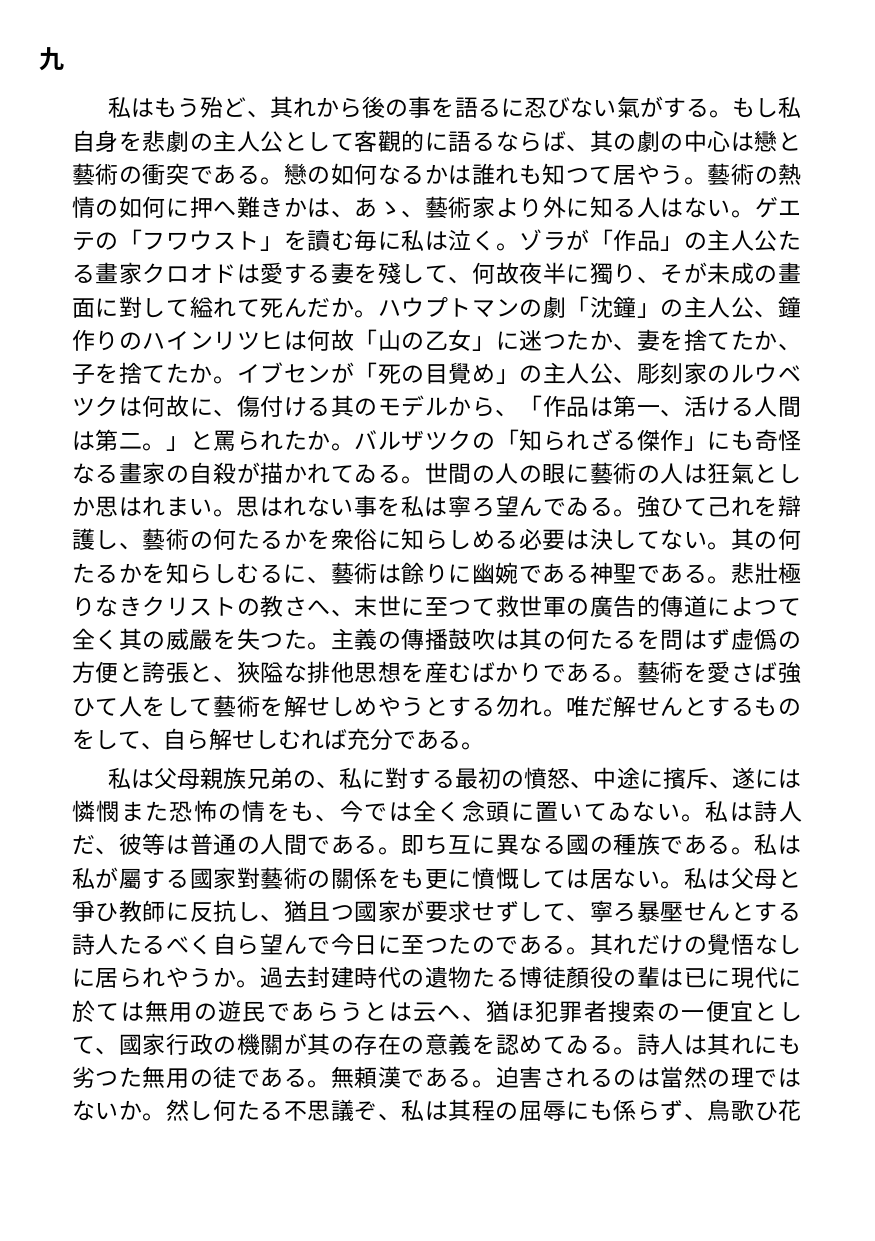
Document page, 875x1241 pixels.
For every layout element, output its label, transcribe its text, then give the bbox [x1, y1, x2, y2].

text 私は父母親族兄弟の、私に對する最初の憤怒、中途に擯斥、遂には憐憫また恐怖の情をも、今では全く念頭に置いてゐない。私は詩人だ、彼等は普通の人間である。即ち互に異なる國の種族である。私は私が屬する國家對藝術の關係をも更に憤慨しては居ない。私は父母と爭ひ教師に反抗し、猶且つ國家が要求せずして、寧ろ暴壓せんとする詩人たるべく自ら望んで今日に至つたのである。其れだけの覺悟なしに居られやうか。過去封建時代の遺物たる博徒顏役の輩は已に現代に於ては無用の遊民であらうとは云へ、猶ほ犯罪者搜索の一便宜として、國家行政の機關が其の存在の意義を認めてゐる。詩人は其れにも劣つた無用の徒である。無頼漢である。迫害されるのは當然の理ではないか。然し何たる不思議ぞ、私は其程の屈辱にも係らず、鳥歌ひ花 [72, 761, 802, 1126]
subtitle 九 [36, 36, 838, 78]
text 私はもう殆ど、其れから後の事を語るに忍びない氣がする。もし私自身を悲劇の主人公として客觀的に語るならば、其の劇の中心は戀と藝術の衝突である。戀の如何なるかは誰れも知つて居やう。藝術の熱情の如何に押へ難きかは、あゝ、藝術家より外に知る人はない。ゲエテの「フワウスト」を讀む毎に私は泣く。ゾラが「作品」の主人公たる畫家クロオドは愛する妻を殘して、何故夜半に獨り、そが未成の畫面に對して縊れて死んだか。ハウプトマンの劇「沈鐘」の主人公、鐘作りのハインリツヒは何故「山の乙女」に迷つたか、妻を捨てたか、子を捨てたか。イブセンが「死の目覺め」の主人公、彫刻家のルウベツクは何故に、傷付ける其のモデルから、「作品は第一、活ける人間は第二。」と罵られたか。バルザツクの「知られざる傑作」にも奇怪なる畫家の自殺が描かれてゐる。世間の人の眼に藝術の人は狂氣としか思はれまい。思はれない事を私は寧ろ望んでゐる。強ひて己れを辯護し、藝術の何たるかを衆俗に知らしめる必要は決してない。其の何たるかを知らしむるに、藝術は餘りに幽婉である神聖である。悲壯極りなきクリストの教さへ、末世に至つて救世軍の廣告的傳道によつて全く其の威嚴を失つた。主義の傳播鼓吹は其の何たるを問はず虚僞の方便と誇張と、狹隘な排他思想を産むばかりである。藝術を愛さば強ひて人をして藝術を解せしめやうとする勿れ。唯だ解せんとするものをして、自ら解せしむれば充分である。 [72, 90, 802, 755]
